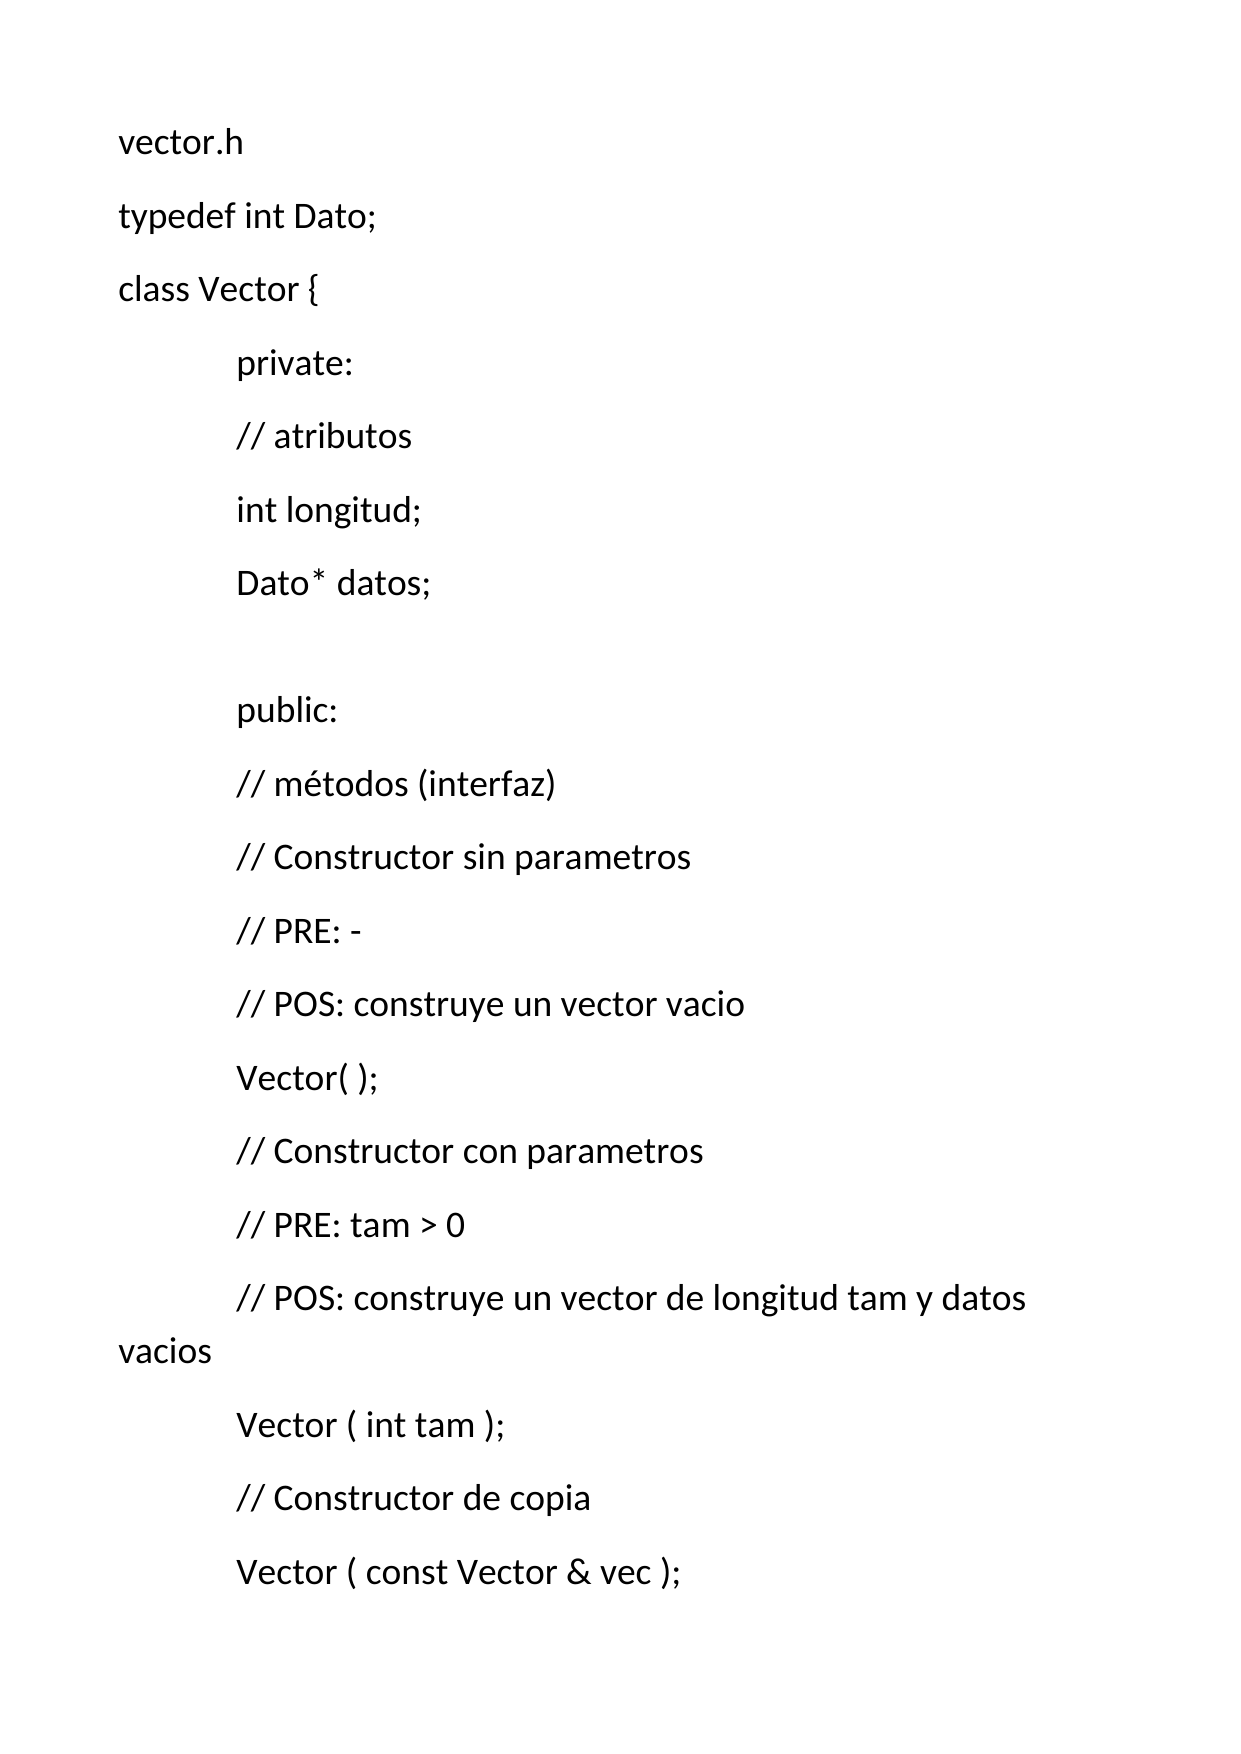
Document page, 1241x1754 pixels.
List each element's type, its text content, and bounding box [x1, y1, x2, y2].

text private: [118, 339, 1122, 384]
text Dato* datos; [118, 559, 1122, 605]
text // Constructor de copia [118, 1474, 1122, 1520]
text // PRE: tam > 0 [118, 1201, 1122, 1247]
text Vector( ); [118, 1054, 1122, 1099]
text public: [118, 686, 1122, 732]
text // Constructor con parametros [118, 1127, 1122, 1173]
text // POS: construye un vector vacio [118, 980, 1122, 1026]
text // Constructor sin parametros [118, 833, 1122, 879]
text int longitud; [118, 486, 1122, 532]
text // POS: construye un vector de longitud tam y datos vacios [118, 1274, 1122, 1373]
text class Vector { [118, 265, 1122, 311]
text Vector ( int tam ); [118, 1401, 1122, 1446]
text // PRE: - [118, 907, 1122, 952]
text // atributos [118, 412, 1122, 458]
text typedef int Dato; [118, 192, 1122, 237]
text // métodos (interfaz) [118, 759, 1122, 805]
text vector.h [118, 118, 1122, 164]
text Vector ( const Vector & vec ); [118, 1548, 1122, 1593]
